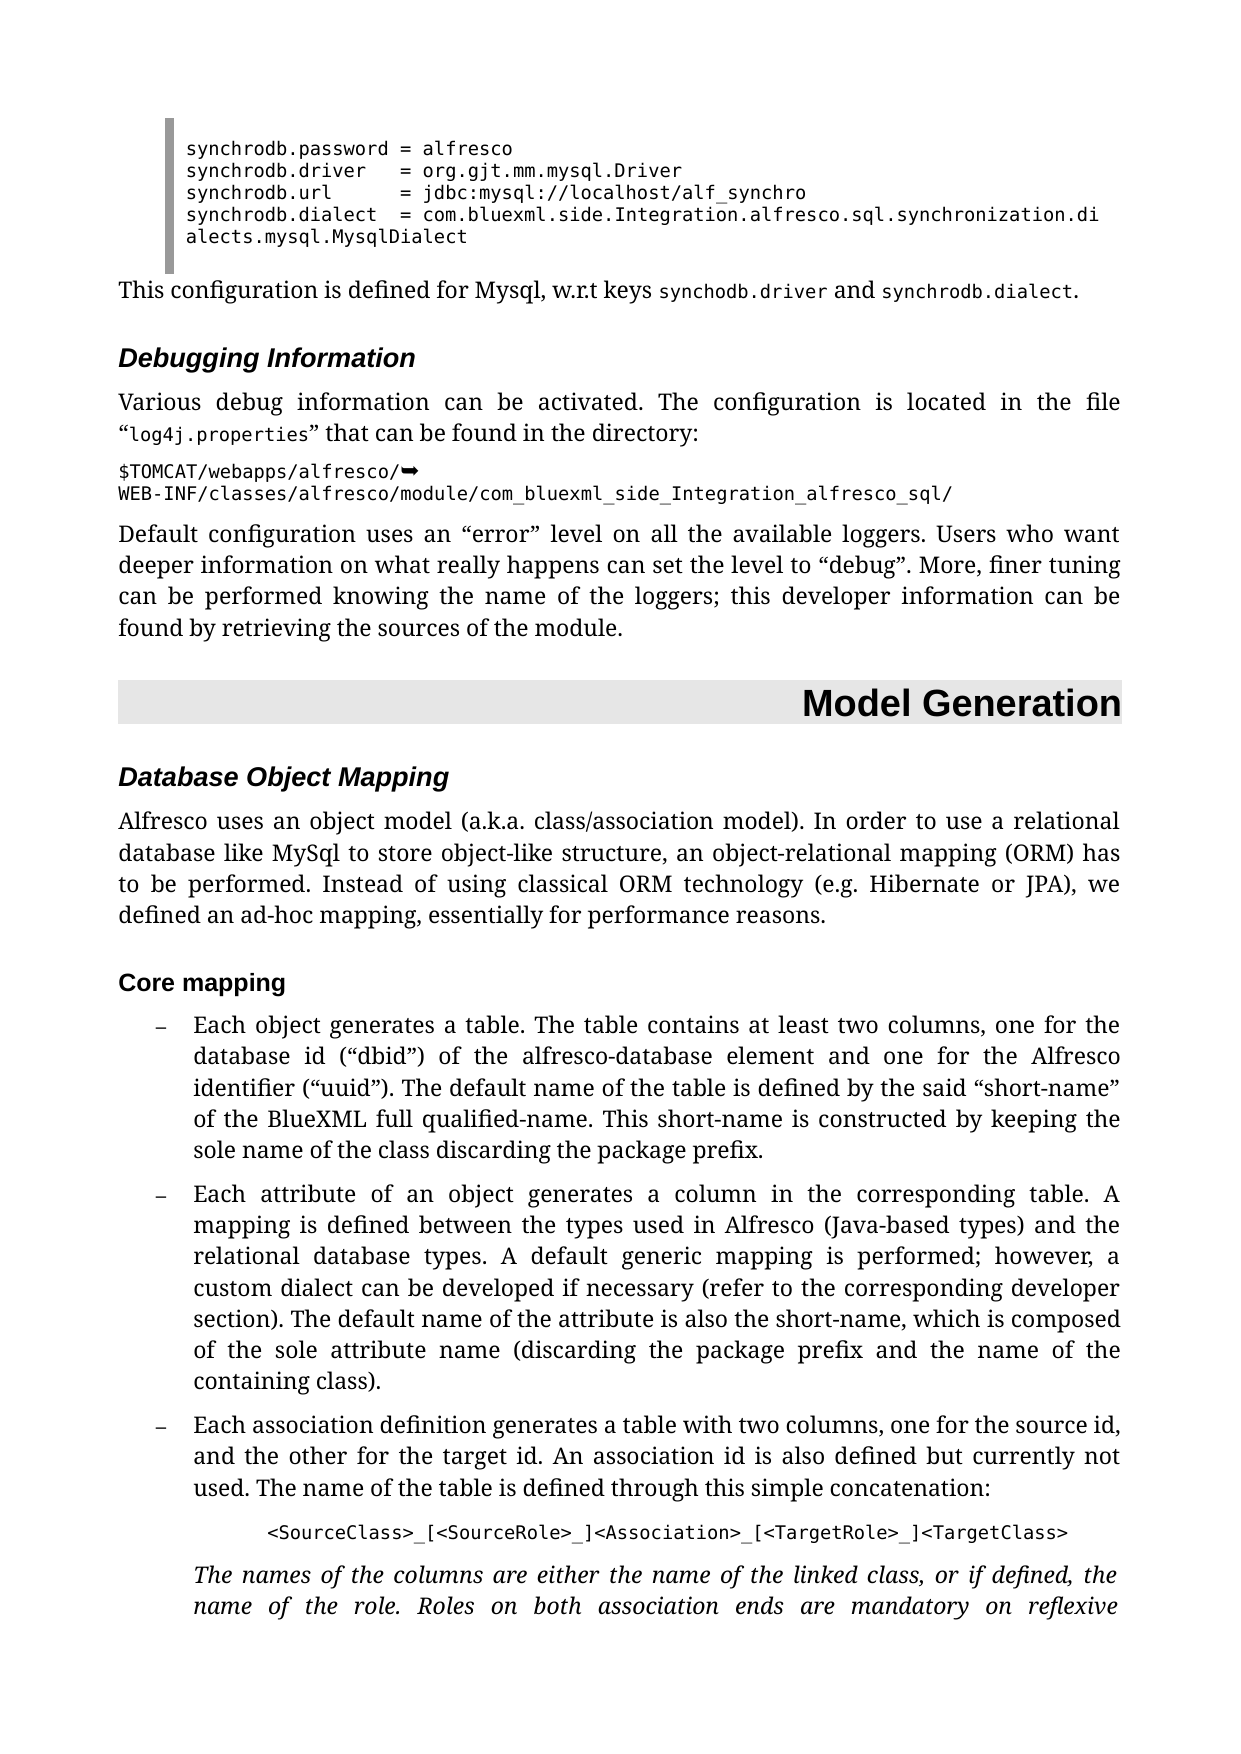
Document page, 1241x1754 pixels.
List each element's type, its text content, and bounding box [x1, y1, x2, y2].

text synchrodb.password = alfresco [174, 126, 1122, 140]
subtitle Database Object Mapping [118, 761, 1122, 793]
text Default configuration uses an “error” level on all the available loggers. Users who want deeper information on what really happens can set the level to “debug”. More, finer tuning can be performed knowing the name of the loggers; this developer information can be found by retrieving the sources of the module. [118, 518, 1122, 643]
subtitle Debugging Information [118, 342, 1122, 374]
list <SourceClass>_[<SourceRole>_]<Association>_[<TargetRole>_]<TargetClass> [156, 1515, 1122, 1546]
list Each association definition generates a table with two columns, one for the source id, and the other for the target id. An association id is also defined but currently not used. The name of the table is defined through this simple concatenation: [156, 1409, 1122, 1503]
text synchrodb.driver = org.gjt.mm.mysql.Driver [174, 140, 1122, 162]
text Various debug information can be activated. The configuration is located in the file “log4j.properties” that can be found in the directory: [118, 386, 1122, 449]
text $TOMCAT/webapps/alfresco/ WEB-INF/classes/alfresco/module/com_bluexml_side_Integration_alfresco_sql/ [118, 461, 1122, 505]
subtitle Model Generation [118, 680, 1122, 724]
subtitle Core mapping [118, 968, 1122, 996]
list Each object generates a table. The table contains at least two columns, one for the database id (“dbid”) of the alfresco-database element and one for the Alfresco identifier (“uuid”). The default name of the table is defined by the said “short-name” of the BlueXML full qualified-name. This short-name is constructed by keeping the sole name of the class discarding the package prefix. [156, 1009, 1122, 1165]
list Each attribute of an object generates a column in the corresponding table. A mapping is defined between the types used in Alfresco (Java-based types) and the relational database types. A default generic mapping is performed; however, a custom dialect can be developed if necessary (refer to the corresponding developer section). The default name of the attribute is also the short-name, which is composed of the sole attribute name (discarding the package prefix and the name of the containing class). [156, 1178, 1122, 1396]
text synchrodb.dialect = com.bluexml.side.Integration.alfresco.sql.synchronization.dialects.mysql.MysqlDialect [174, 184, 1122, 265]
text Alfresco uses an object model (a.k.a. class/association model). In order to use a relational database like MySql to store object-like structure, an object-relational mapping (ORM) has to be performed. Instead of using classical ORM technology (e.g. Hibernate or JPA), we defined an ad-hoc mapping, essentially for performance reasons. [118, 805, 1122, 930]
text This configuration is defined for Mysql, w.r.t keys synchodb.driver and synchrodb.dialect. [118, 274, 1122, 305]
text synchrodb.url = jdbc:mysql://localhost/alf_synchro [174, 162, 1122, 184]
list The names of the columns are either the name of the linked class, or if defined, the name of the role. Roles on both association ends are mandatory on reflexive [156, 1559, 1122, 1621]
